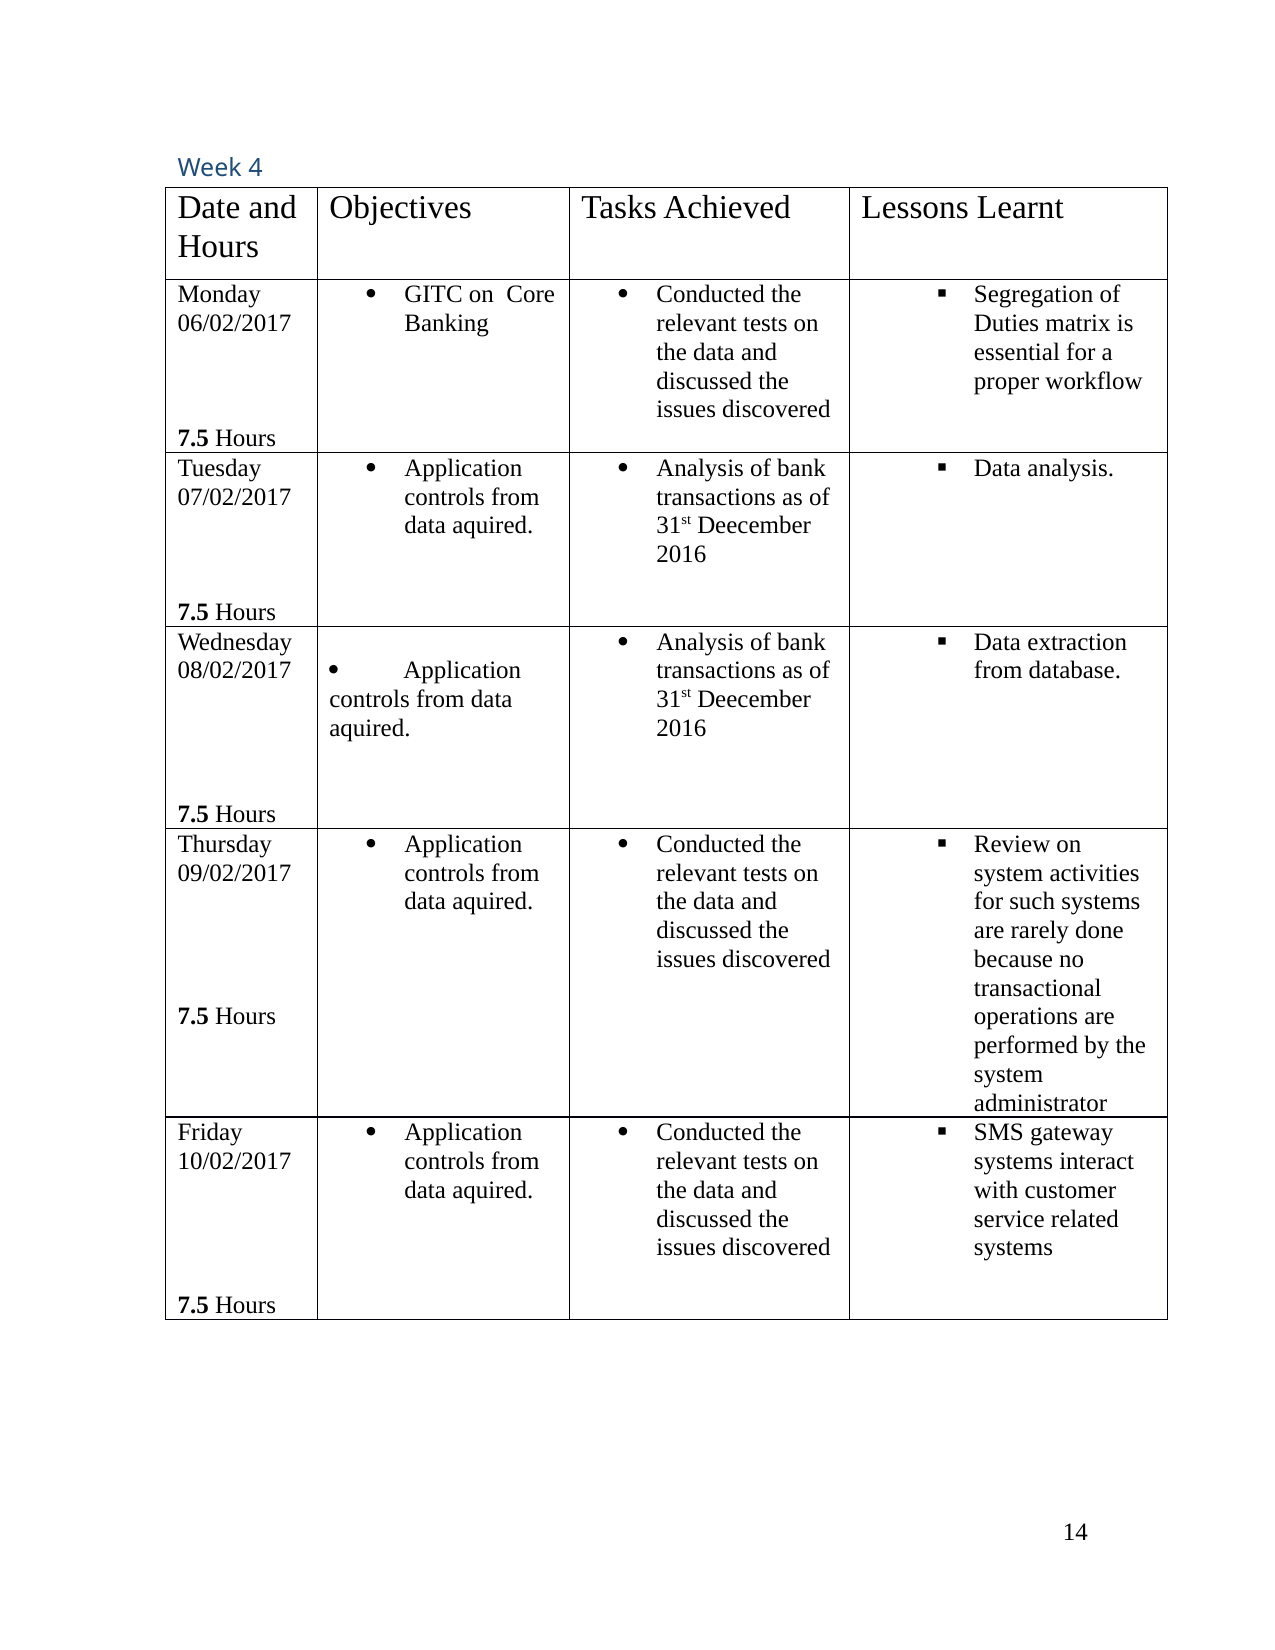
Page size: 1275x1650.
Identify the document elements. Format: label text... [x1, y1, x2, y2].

table_cell SMS gateway systems interact with customer service related systems [850, 1118, 1167, 1319]
table_cell Tuesday 07/02/2017 7.5 Hours [166, 453, 317, 626]
table_header Date and Hours [166, 188, 317, 278]
table_cell Conducted the relevant tests on the data and discussed the issues discovered [570, 280, 849, 452]
table_cell Thursday 09/02/2017 7.5 Hours [166, 829, 317, 1116]
table_cell Conducted the relevant tests on the data and discussed the issues discovered [570, 1118, 849, 1319]
table_cell Data extraction from database. [850, 627, 1167, 828]
table_cell Application controls from data aquired. [318, 829, 569, 1116]
table_cell Application controls from data aquired. [318, 627, 569, 828]
table_header Objectives [318, 188, 569, 278]
table_cell Monday 06/02/2017 7.5 Hours [166, 280, 317, 452]
table_cell Conducted the relevant tests on the data and discussed the issues discovered [570, 829, 849, 1116]
table_cell Friday 10/02/2017 7.5 Hours [166, 1118, 317, 1319]
table_cell Data analysis. [850, 453, 1167, 626]
table_cell Review on system activities for such systems are rarely done because no transactional operations are performed by the system administrator [850, 829, 1167, 1116]
table_header Lessons Learnt [850, 188, 1167, 278]
table_cell Wednesday 08/02/2017 7.5 Hours [166, 627, 317, 828]
table_cell Analysis of bank transactions as of 31st Deecember 2016 [570, 627, 849, 828]
table_cell GITC on Core Banking [318, 280, 569, 452]
table_cell Analysis of bank transactions as of 31st Deecember 2016 [570, 453, 849, 626]
table_cell Segregation of Duties matrix is essential for a proper workflow [850, 280, 1167, 452]
table_header Tasks Achieved [570, 188, 849, 278]
table_cell Application controls from data aquired. [318, 453, 569, 626]
table_cell Application controls from data aquired. [318, 1118, 569, 1319]
subtitle Week 4 [177, 150, 1087, 184]
